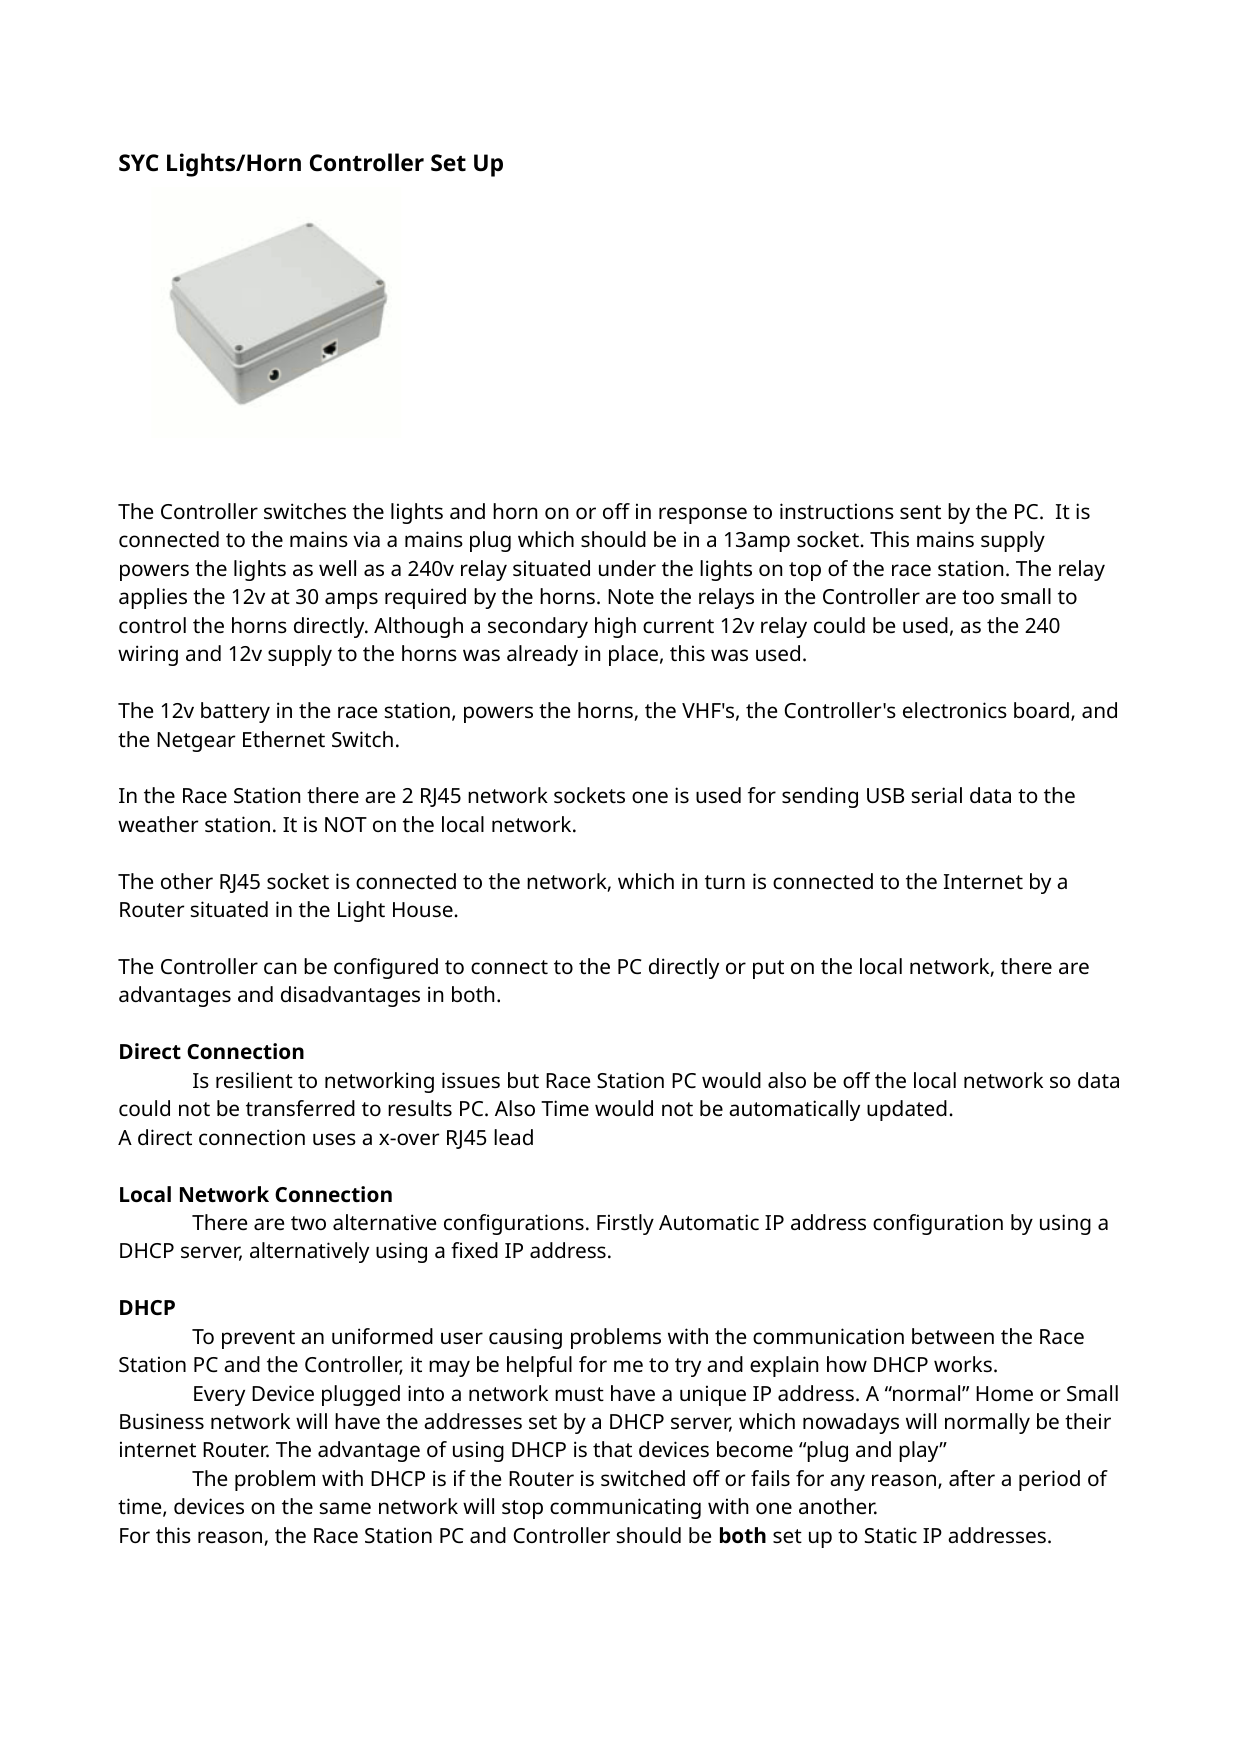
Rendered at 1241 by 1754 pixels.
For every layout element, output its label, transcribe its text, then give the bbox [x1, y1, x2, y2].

text Direct Connection [118, 1037, 1122, 1066]
text A direct connection uses a x-over RJ45 lead [118, 1123, 1122, 1151]
text SYC Lights/Horn Controller Set Up [118, 147, 1122, 178]
text The Controller can be configured to connect to the PC directly or put on the local network, there are advantages and disadvantages in both. [118, 952, 1122, 1009]
text To prevent an uniformed user causing problems with the communication between the Race Station PC and the Controller, it may be helpful for me to try and explain how DHCP works. [118, 1322, 1122, 1379]
text For this reason, the Race Station PC and Controller should be both set up to Static IP addresses. [118, 1521, 1122, 1549]
picture [151, 187, 402, 438]
text The problem with DHCP is if the Router is switched off or fails for any reason, after a period of time, devices on the same network will stop communicating with one another. [118, 1464, 1122, 1521]
text The other RJ45 socket is connected to the network, which in turn is connected to the Internet by a Router situated in the Light House. [118, 867, 1122, 924]
text The Controller switches the lights and horn on or off in response to instructions sent by the PC. It is connected to the mains via a mains plug which should be in a 13amp socket. This mains supply powers the lights as well as a 240v relay situated under the lights on top of the race station. The relay applies the 12v at 30 amps required by the horns. Note the relays in the Controller are too small to control the horns directly. Although a secondary high current 12v relay could be used, as the 240 wiring and 12v supply to the horns was already in place, this was used. [118, 497, 1122, 668]
text In the Race Station there are 2 RJ45 network sockets one is used for sending USB serial data to the weather station. It is NOT on the local network. [118, 782, 1122, 838]
text Local Network Connection [118, 1180, 1122, 1208]
text Every Device plugged into a network must have a unique IP address. A “normal” Home or Small Business network will have the addresses set by a DHCP server, which nowadays will normally be their internet Router. The advantage of using DHCP is that devices become “plug and play” [118, 1379, 1122, 1464]
text Is resilient to networking issues but Race Station PC would also be off the local network so data could not be transferred to results PC. Also Time would not be automatically updated. [118, 1066, 1122, 1123]
text The 12v battery in the race station, powers the horns, the VHF's, the Controller's electronics board, and the Netgear Ethernet Switch. [118, 696, 1122, 753]
text There are two alternative configurations. Firstly Automatic IP address configuration by using a DHCP server, alternatively using a fixed IP address. [118, 1208, 1122, 1265]
text DHCP [118, 1293, 1122, 1322]
